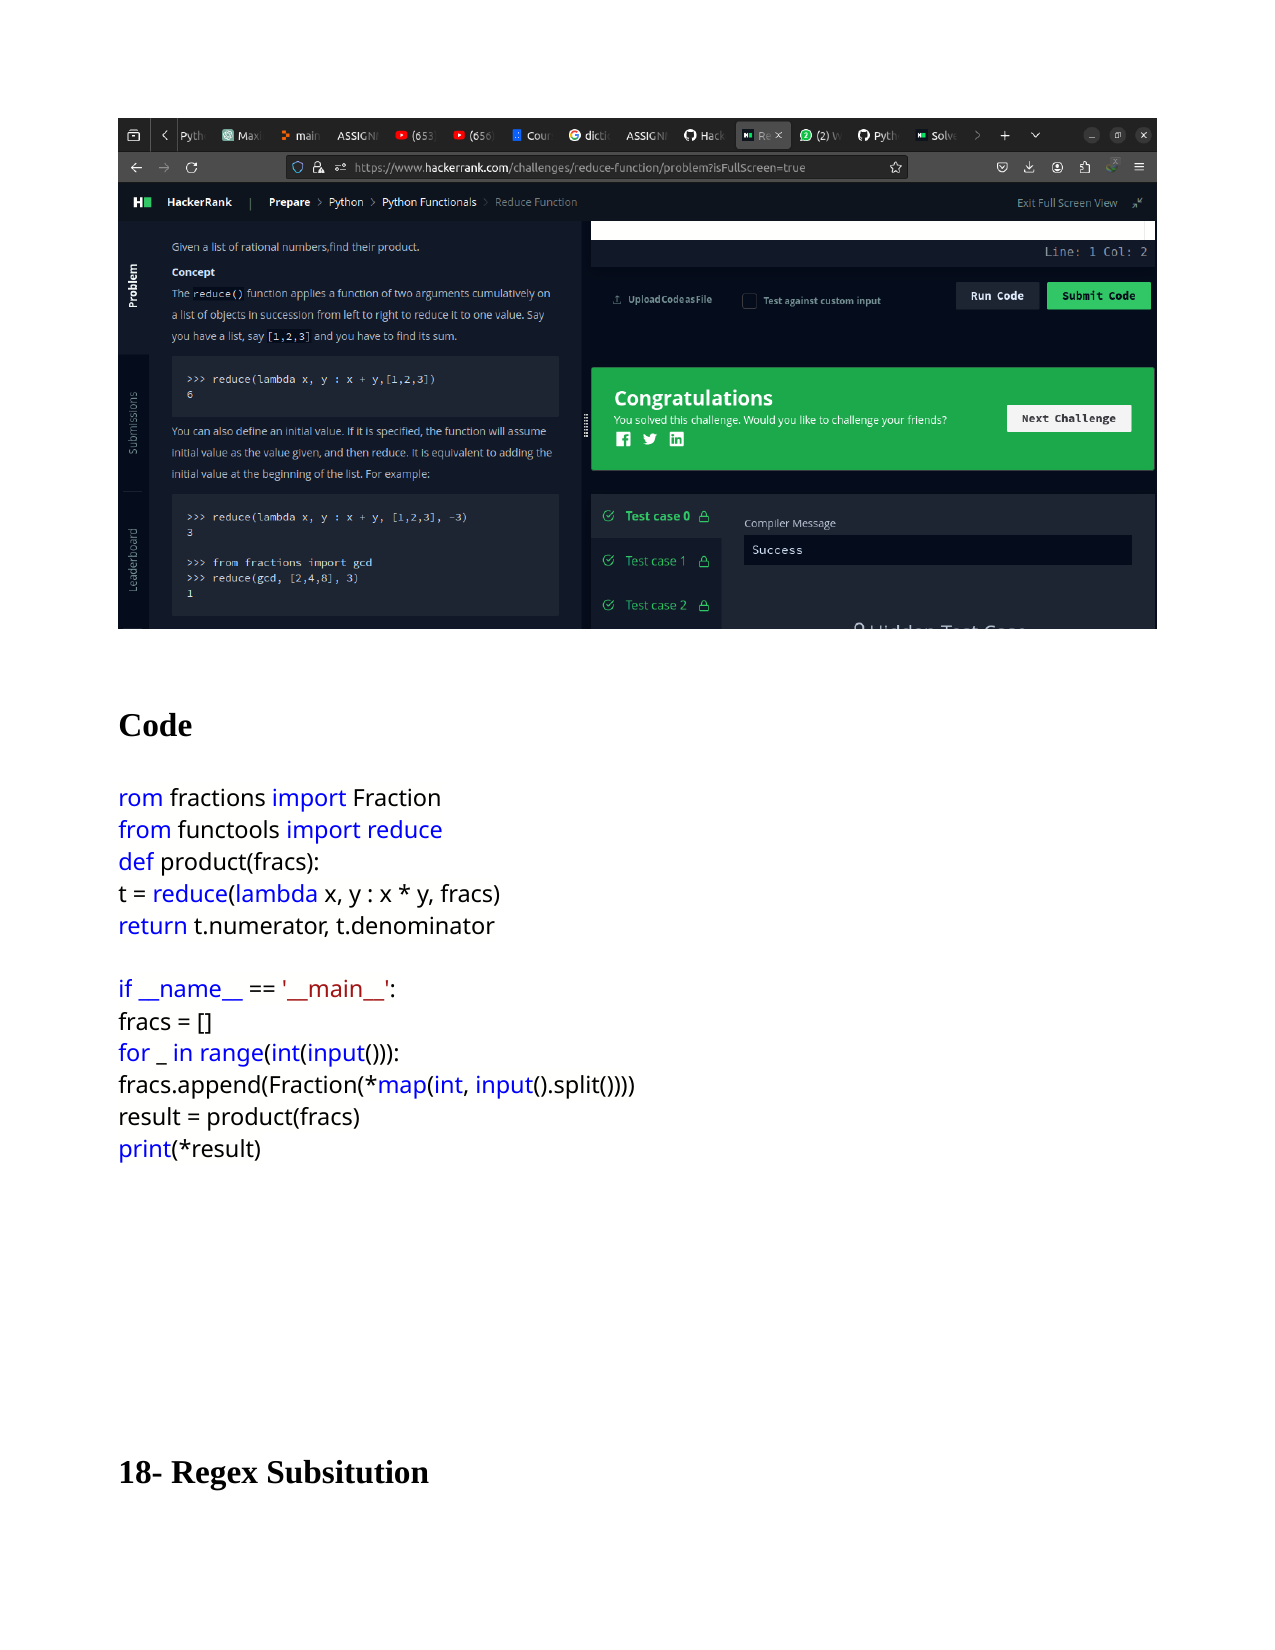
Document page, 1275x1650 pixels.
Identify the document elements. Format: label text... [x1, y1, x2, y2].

text rom fractions import Fraction [118, 782, 1157, 814]
text t = reduce(lambda x, y : x * y, fracs) [118, 878, 1157, 909]
text 18- Regex Subsitution [118, 1452, 1157, 1491]
text from functools import reduce [118, 814, 1157, 846]
text def product(fracs): [118, 846, 1157, 878]
text fracs = [] [118, 1005, 1157, 1037]
text return t.numerator, t.denominator [118, 909, 1157, 942]
text print(*result) [118, 1133, 1157, 1165]
text for _ in range(int(input())): [118, 1037, 1157, 1069]
text if __name__ == '__main__': [118, 973, 1157, 1005]
text fracs.append(Fraction(*map(int, input().split()))) [118, 1069, 1157, 1101]
text result = product(fracs) [118, 1101, 1157, 1133]
text Code [118, 705, 1157, 743]
picture [118, 118, 1157, 629]
